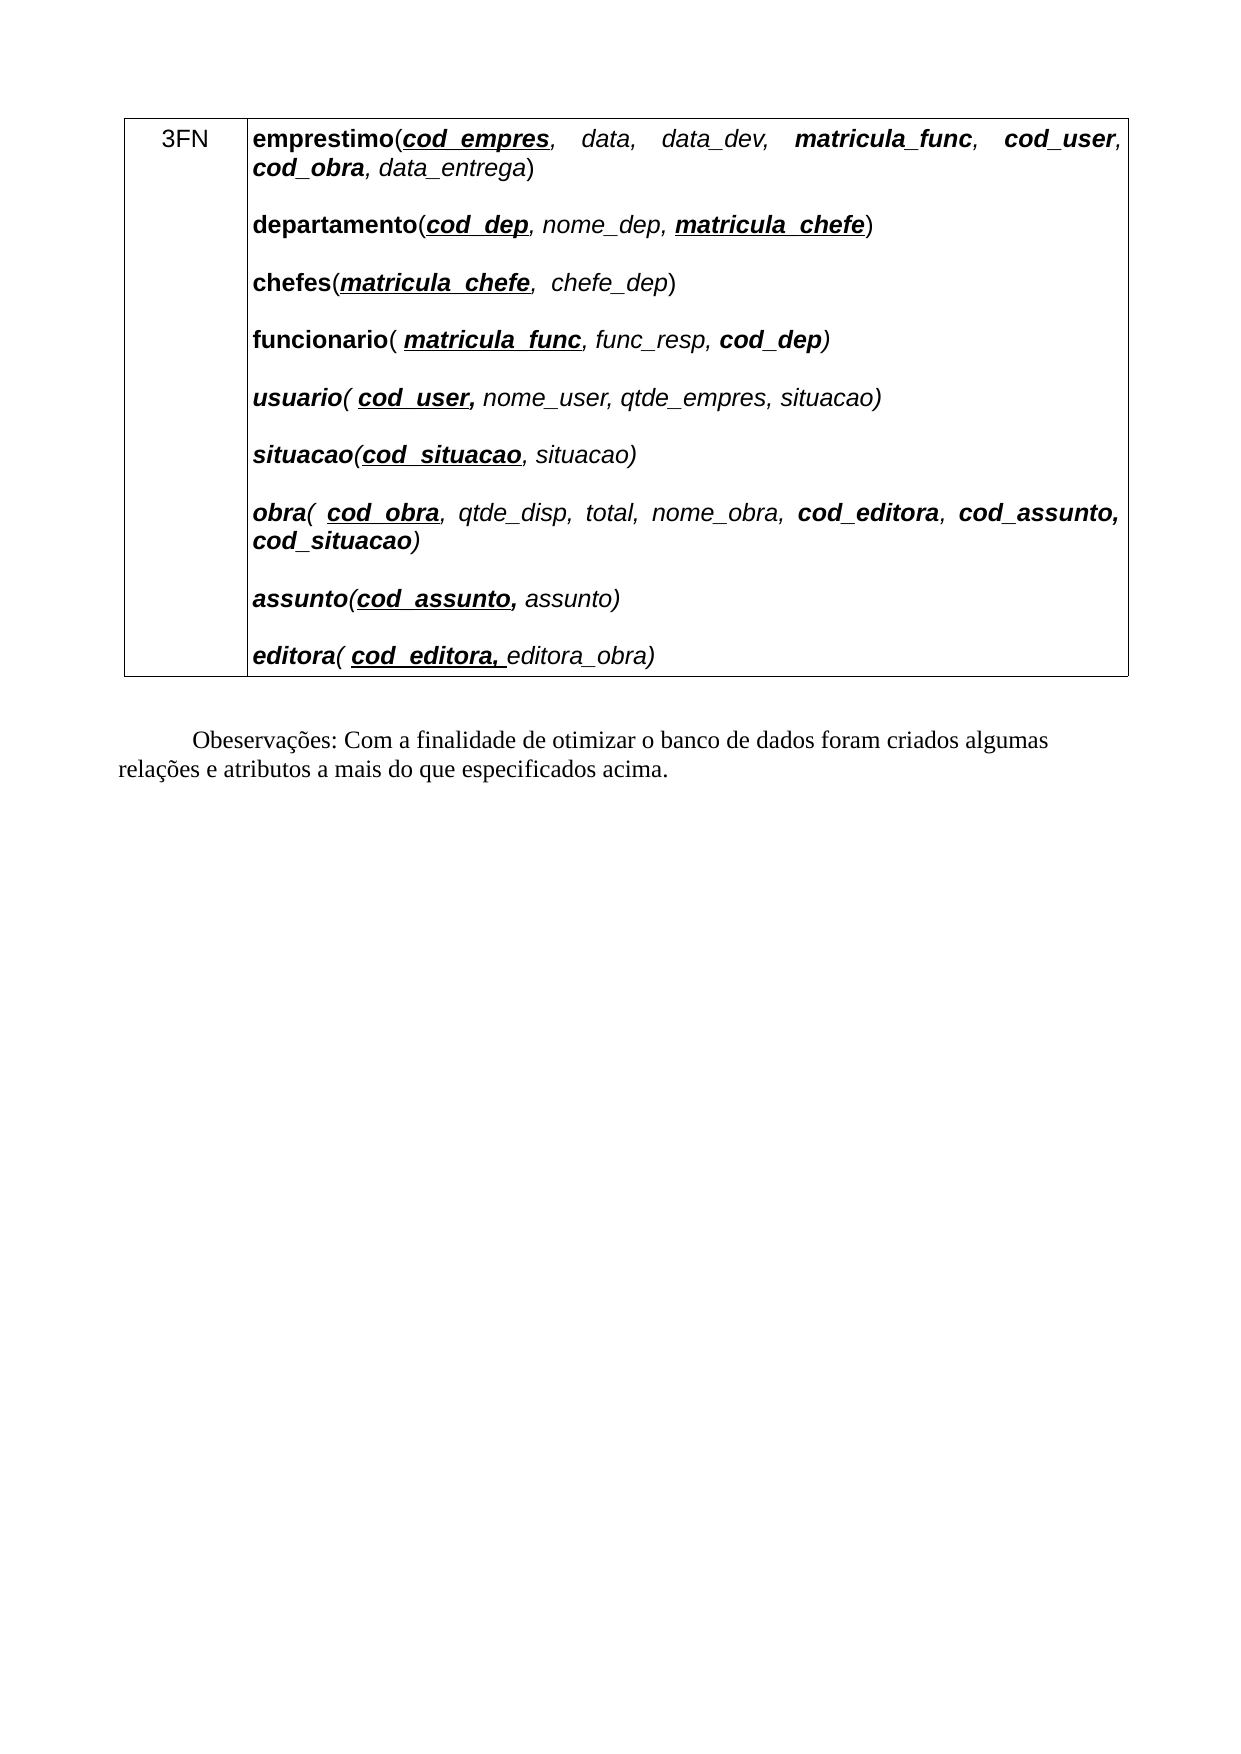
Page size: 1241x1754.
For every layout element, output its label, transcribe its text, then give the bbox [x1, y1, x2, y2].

table_cell 3FN [125, 119, 247, 676]
text Obeservações: Com a finalidade de otimizar o banco de dados foram criados algumas relações e atributos a mais do que especificados acima. [118, 726, 1122, 783]
table_cell emprestimo(cod_empres, data, data_dev, matricula_func, cod_user, cod_obra, data_entrega) departamento(cod_dep, nome_dep, matricula_chefe) chefes(matricula_chefe, chefe_dep) funcionario( matricula_func, func_resp, cod_dep) usuario( cod_user, nome_user, qtde_empres, situacao) situacao(cod_situacao, situacao) obra( cod_obra, qtde_disp, total, nome_obra, cod_editora, cod_assunto, cod_situacao) assunto(cod_assunto, assunto) editora( cod_editora, editora_obra) [248, 119, 1128, 676]
